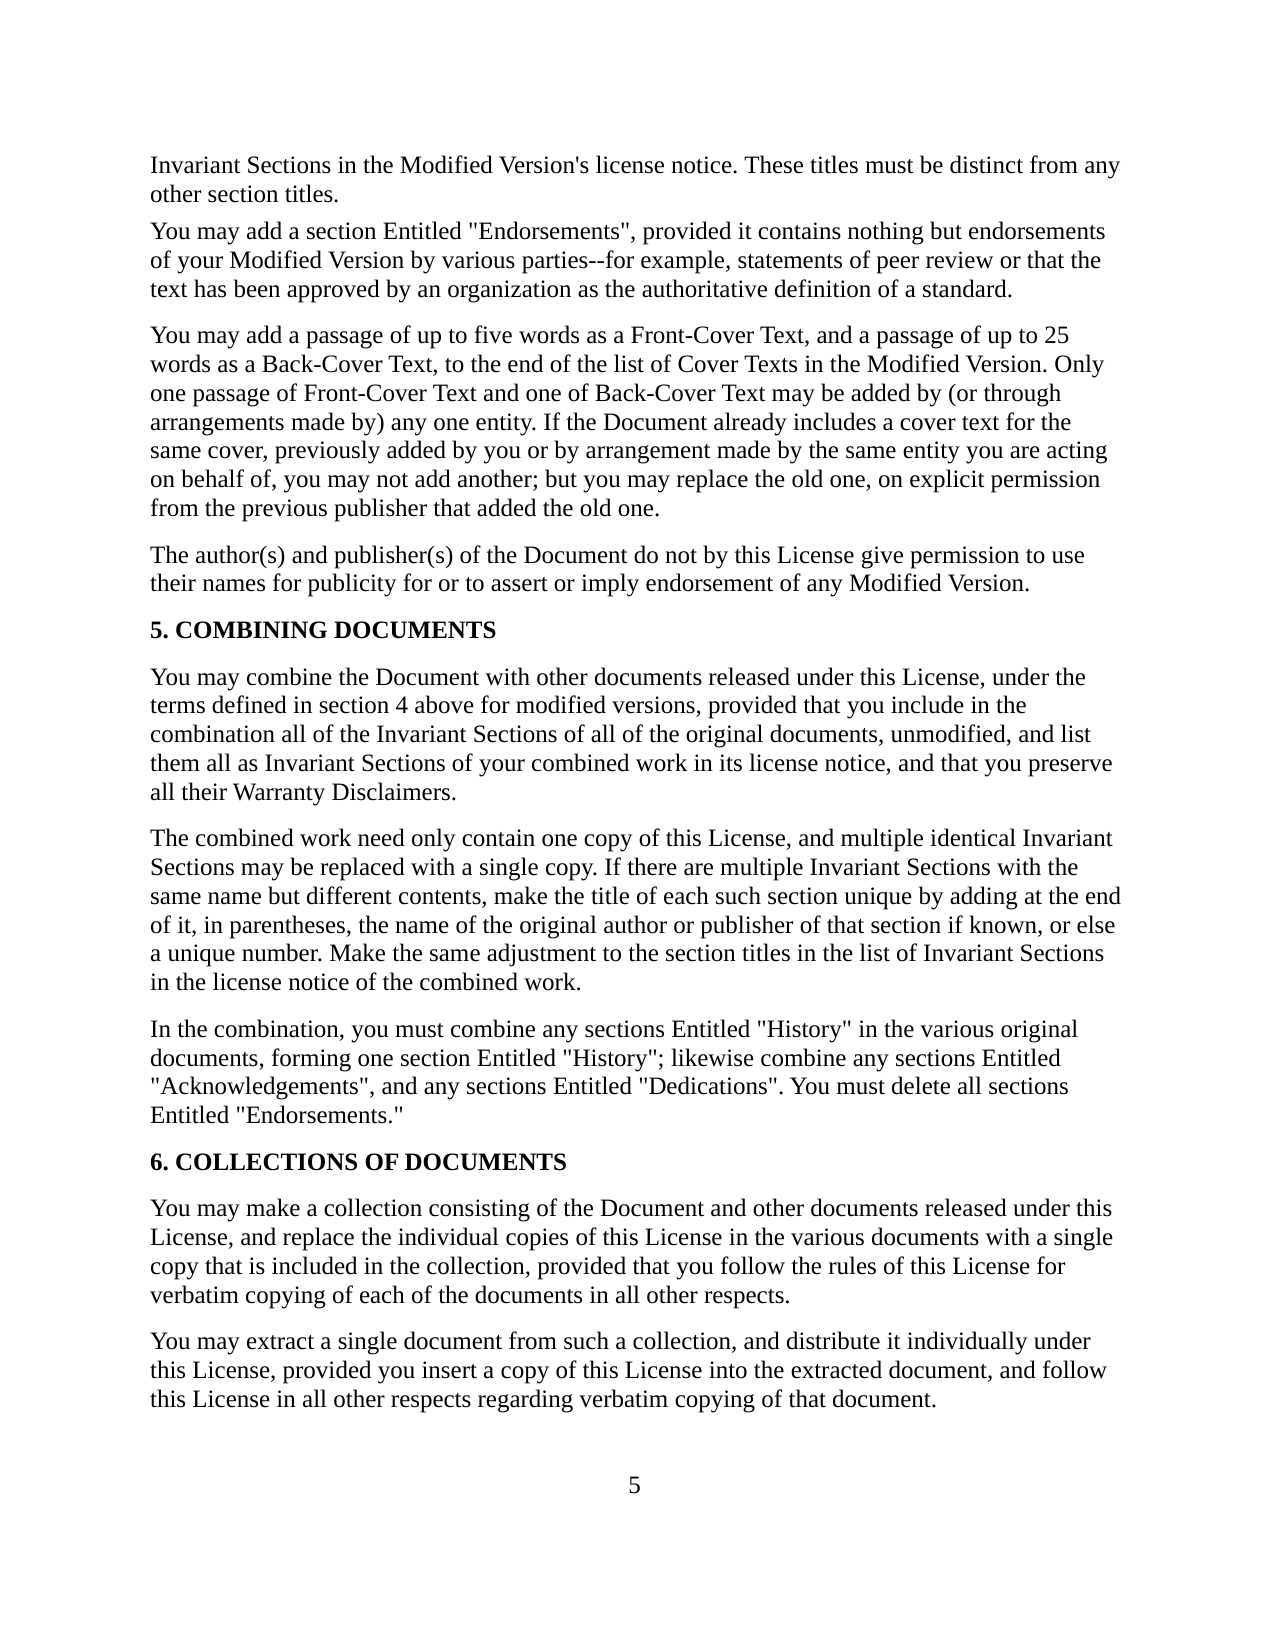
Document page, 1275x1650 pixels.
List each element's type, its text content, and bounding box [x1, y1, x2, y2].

text You may add a passage of up to five words as a Front-Cover Text, and a passage of up to 25 words as a Back-Cover Text, to the end of the list of Cover Texts in the Modified Version. Only one passage of Front-Cover Text and one of Back-Cover Text may be added by (or through arrangements made by) any one entity. If the Document already includes a cover text for the same cover, previously added by you or by arrangement made by the same entity you are acting on behalf of, you may not add another; but you may replace the old one, on explicit permission from the previous publisher that added the old one. [150, 321, 1125, 522]
text 6. COLLECTIONS OF DOCUMENTS [150, 1147, 1125, 1176]
text You may add a section Entitled "Endorsements", provided it contains nothing but endorsements of your Modified Version by various parties--for example, statements of peer review or that the text has been approved by an organization as the authoritative definition of a standard. [150, 216, 1125, 303]
text You may extract a single document from such a collection, and distribute it individually under this License, provided you insert a copy of this License into the extracted document, and follow this License in all other respects regarding verbatim copying of that document. [150, 1326, 1125, 1413]
text You may make a collection consisting of the Document and other documents released under this License, and replace the individual copies of this License in the various documents with a single copy that is included in the collection, provided that you follow the rules of this License for verbatim copying of each of the documents in all other respects. [150, 1193, 1125, 1308]
text 5. COMBINING DOCUMENTS [150, 615, 1125, 644]
text In the combination, you must combine any sections Entitled "History" in the various original documents, forming one section Entitled "History"; likewise combine any sections Entitled "Acknowledgements", and any sections Entitled "Dedications". You must delete all sections Entitled "Endorsements." [150, 1014, 1125, 1129]
text The combined work need only contain one copy of this License, and multiple identical Invariant Sections may be replaced with a single copy. If there are multiple Invariant Sections with the same name but different contents, make the title of each such section unique by adding at the end of it, in parentheses, the name of the original author or publisher of that section if known, or else a unique number. Make the same adjustment to the section titles in the list of Invariant Sections in the license notice of the combined work. [150, 823, 1125, 996]
text Invariant Sections in the Modified Version's license notice. These titles must be distinct from any other section titles. [150, 150, 1125, 207]
text You may combine the Document with other documents released under this License, under the terms defined in section 4 above for modified versions, provided that you include in the combination all of the Invariant Sections of all of the original documents, unmodified, and list them all as Invariant Sections of your combined work in its license notice, and that you preserve all their Warranty Disclaimers. [150, 662, 1125, 806]
text The author(s) and publisher(s) of the Document do not by this License give permission to use their names for publicity for or to assert or imply endorsement of any Modified Version. [150, 540, 1125, 597]
